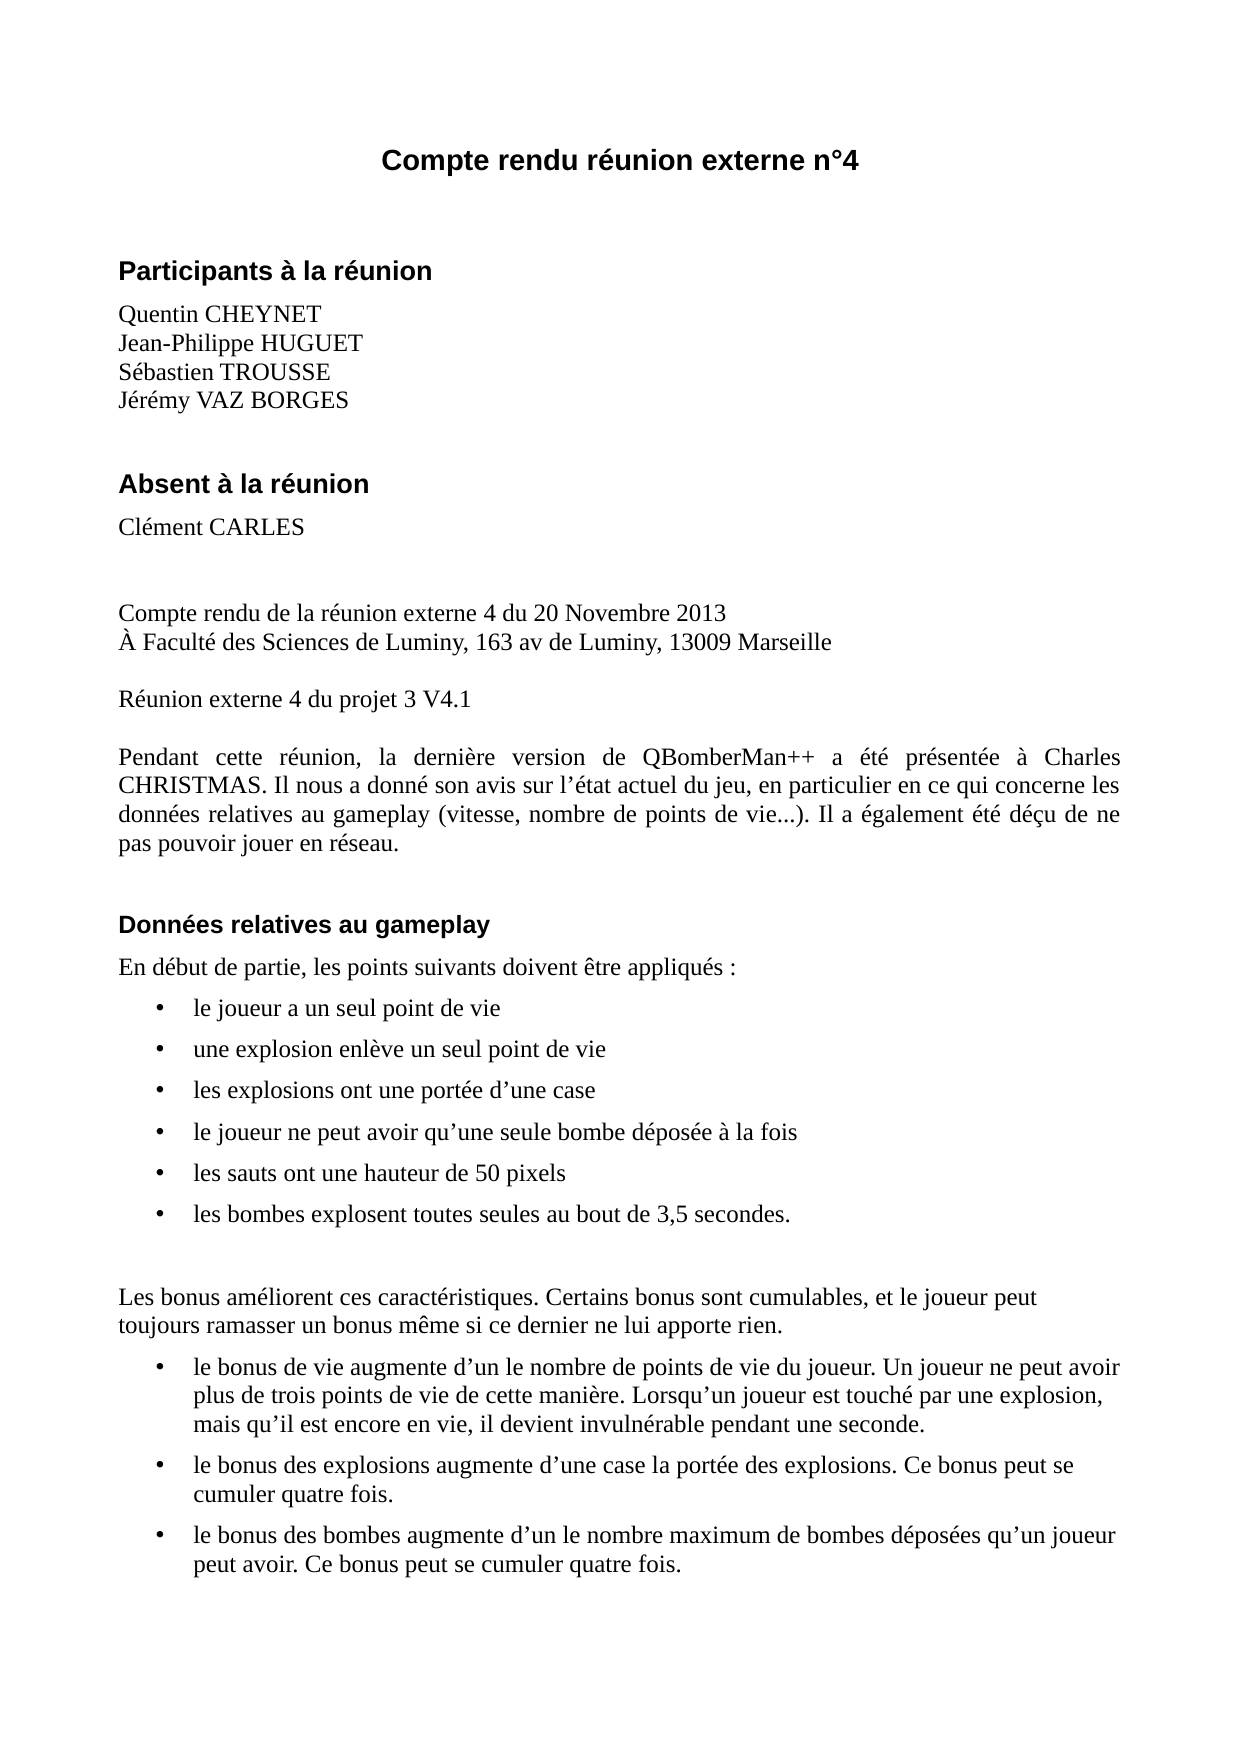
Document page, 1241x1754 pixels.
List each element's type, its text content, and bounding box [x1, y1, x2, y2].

list le joueur ne peut avoir qu’une seule bombe déposée à la fois [156, 1117, 1122, 1145]
subtitle Participants à la réunion [118, 255, 1122, 287]
text Compte rendu de la réunion externe 4 du 20 Novembre 2013 [118, 598, 1122, 627]
text En début de partie, les points suivants doivent être appliqués : [118, 952, 1122, 980]
list les sauts ont une hauteur de 50 pixels [156, 1158, 1122, 1187]
text Les bonus améliorent ces caractéristiques. Certains bonus sont cumulables, et le joueur peut toujours ramasser un bonus même si ce dernier ne lui apporte rien. [118, 1282, 1122, 1339]
list le bonus de vie augmente d’un le nombre de points de vie du joueur. Un joueur ne peut avoir plus de trois points de vie de cette manière. Lorsqu’un joueur est touché par une explosion, mais qu’il est encore en vie, il devient invulnérable pendant une seconde. [156, 1352, 1122, 1438]
list une explosion enlève un seul point de vie [156, 1034, 1122, 1063]
text Jérémy VAZ BORGES [118, 385, 1122, 414]
list le bonus des explosions augmente d’une case la portée des explosions. Ce bonus peut se cumuler quatre fois. [156, 1450, 1122, 1508]
list les explosions ont une portée d’une case [156, 1075, 1122, 1104]
list les bombes explosent toutes seules au bout de 3,5 secondes. [156, 1199, 1122, 1228]
list le bonus des bombes augmente d’un le nombre maximum de bombes déposées qu’un joueur peut avoir. Ce bonus peut se cumuler quatre fois. [156, 1520, 1122, 1578]
text Réunion externe 4 du projet 3 V4.1 [118, 684, 1122, 713]
subtitle Absent à la réunion [118, 468, 1122, 499]
subtitle Compte rendu réunion externe n°4 [118, 143, 1122, 177]
text Clément CARLES [118, 512, 1122, 540]
subtitle Données relatives au gameplay [118, 910, 1122, 939]
text Pendant cette réunion, la dernière version de QBomberMan++ a été présentée à Charles CHRISTMAS. Il nous a donné son avis sur l’état actuel du jeu, en particulier en ce qui concerne les données relatives au gameplay (vitesse, nombre de points de vie...). Il a également été déçu de ne pas pouvoir jouer en réseau. [118, 742, 1122, 857]
text À Faculté des Sciences de Luminy, 163 av de Luminy, 13009 Marseille [118, 627, 1122, 655]
text Quentin CHEYNET [118, 299, 1122, 328]
list le joueur a un seul point de vie [156, 993, 1122, 1022]
text Jean-Philippe HUGUET [118, 328, 1122, 357]
text Sébastien TROUSSE [118, 357, 1122, 385]
